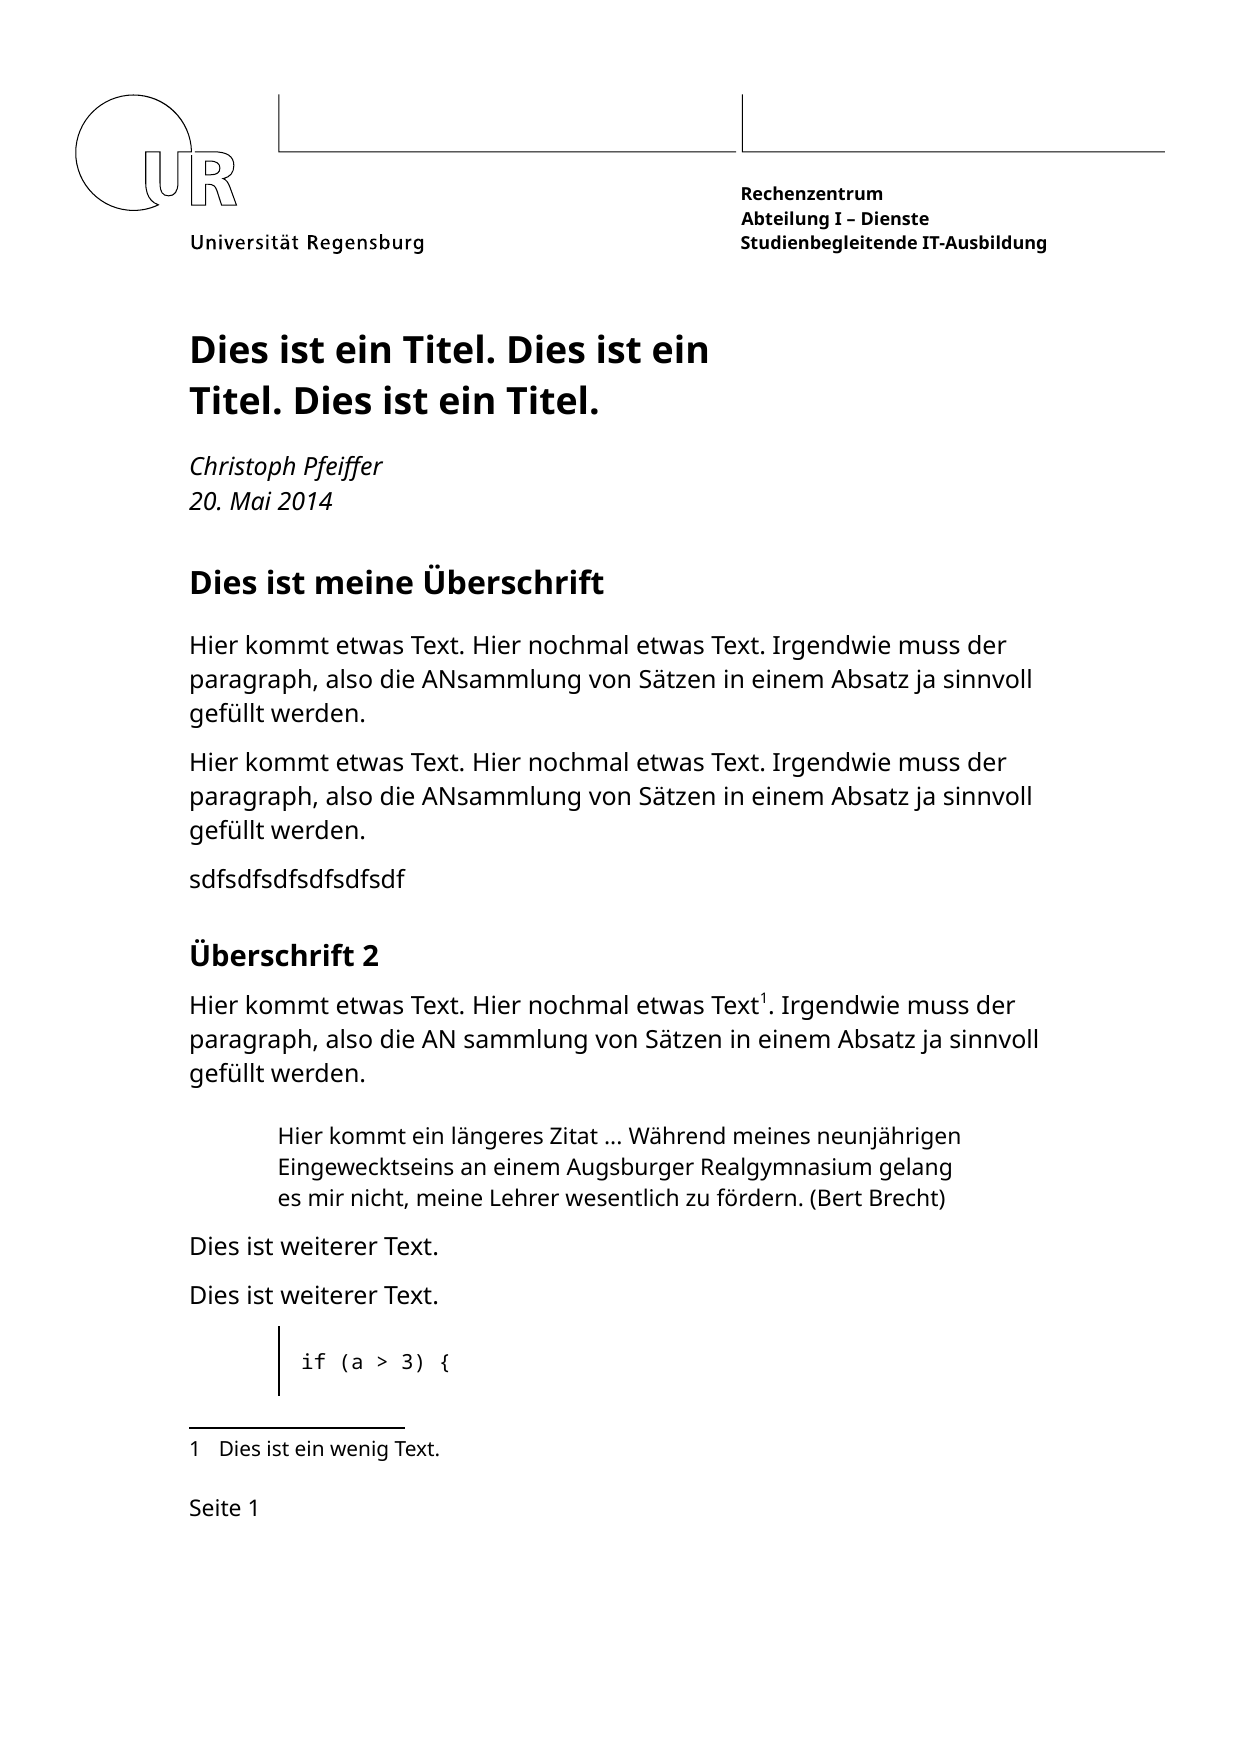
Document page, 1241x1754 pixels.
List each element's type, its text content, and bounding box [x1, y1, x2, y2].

text Hier kommt etwas Text. Hier nochmal etwas Text. Irgendwie muss der paragraph, also die AN sammlung von Sätzen in einem Absatz ja sinnvoll gefüllt werden. [189, 988, 1051, 1090]
text Hier kommt etwas Text. Hier nochmal etwas Text. Irgendwie muss der paragraph, also die ANsammlung von Sätzen in einem Absatz ja sinnvoll gefüllt werden. [189, 628, 1051, 730]
title Dies ist ein Titel. Dies ist ein Titel. Dies ist ein Titel. [189, 323, 756, 425]
subtitle Dies ist meine Überschrift [189, 560, 1051, 604]
text Hier kommt ein längeres Zitat ... Während meines neunjährigen Eingewecktseins an einem Augsburger Realgymnasium gelang es mir nicht, meine Lehrer wesentlich zu fördern. (Bert Brecht) [277, 1120, 963, 1214]
text Dies ist weiterer Text. [189, 1277, 1051, 1312]
text Christoph Pfeiffer [189, 449, 1051, 483]
text if (a > 3) { [280, 1326, 1051, 1396]
text Dies ist ein wenig Text. [189, 1434, 1051, 1462]
subtitle Überschrift 2 [189, 936, 1051, 975]
text Dies ist weiterer Text. [189, 1229, 1051, 1263]
text sdfsdfsdfsdfsdfsdf [189, 862, 1051, 896]
text 20. Mai 2014 [189, 483, 1051, 517]
text Hier kommt etwas Text. Hier nochmal etwas Text. Irgendwie muss der paragraph, also die ANsammlung von Sätzen in einem Absatz ja sinnvoll gefüllt werden. [189, 745, 1051, 847]
